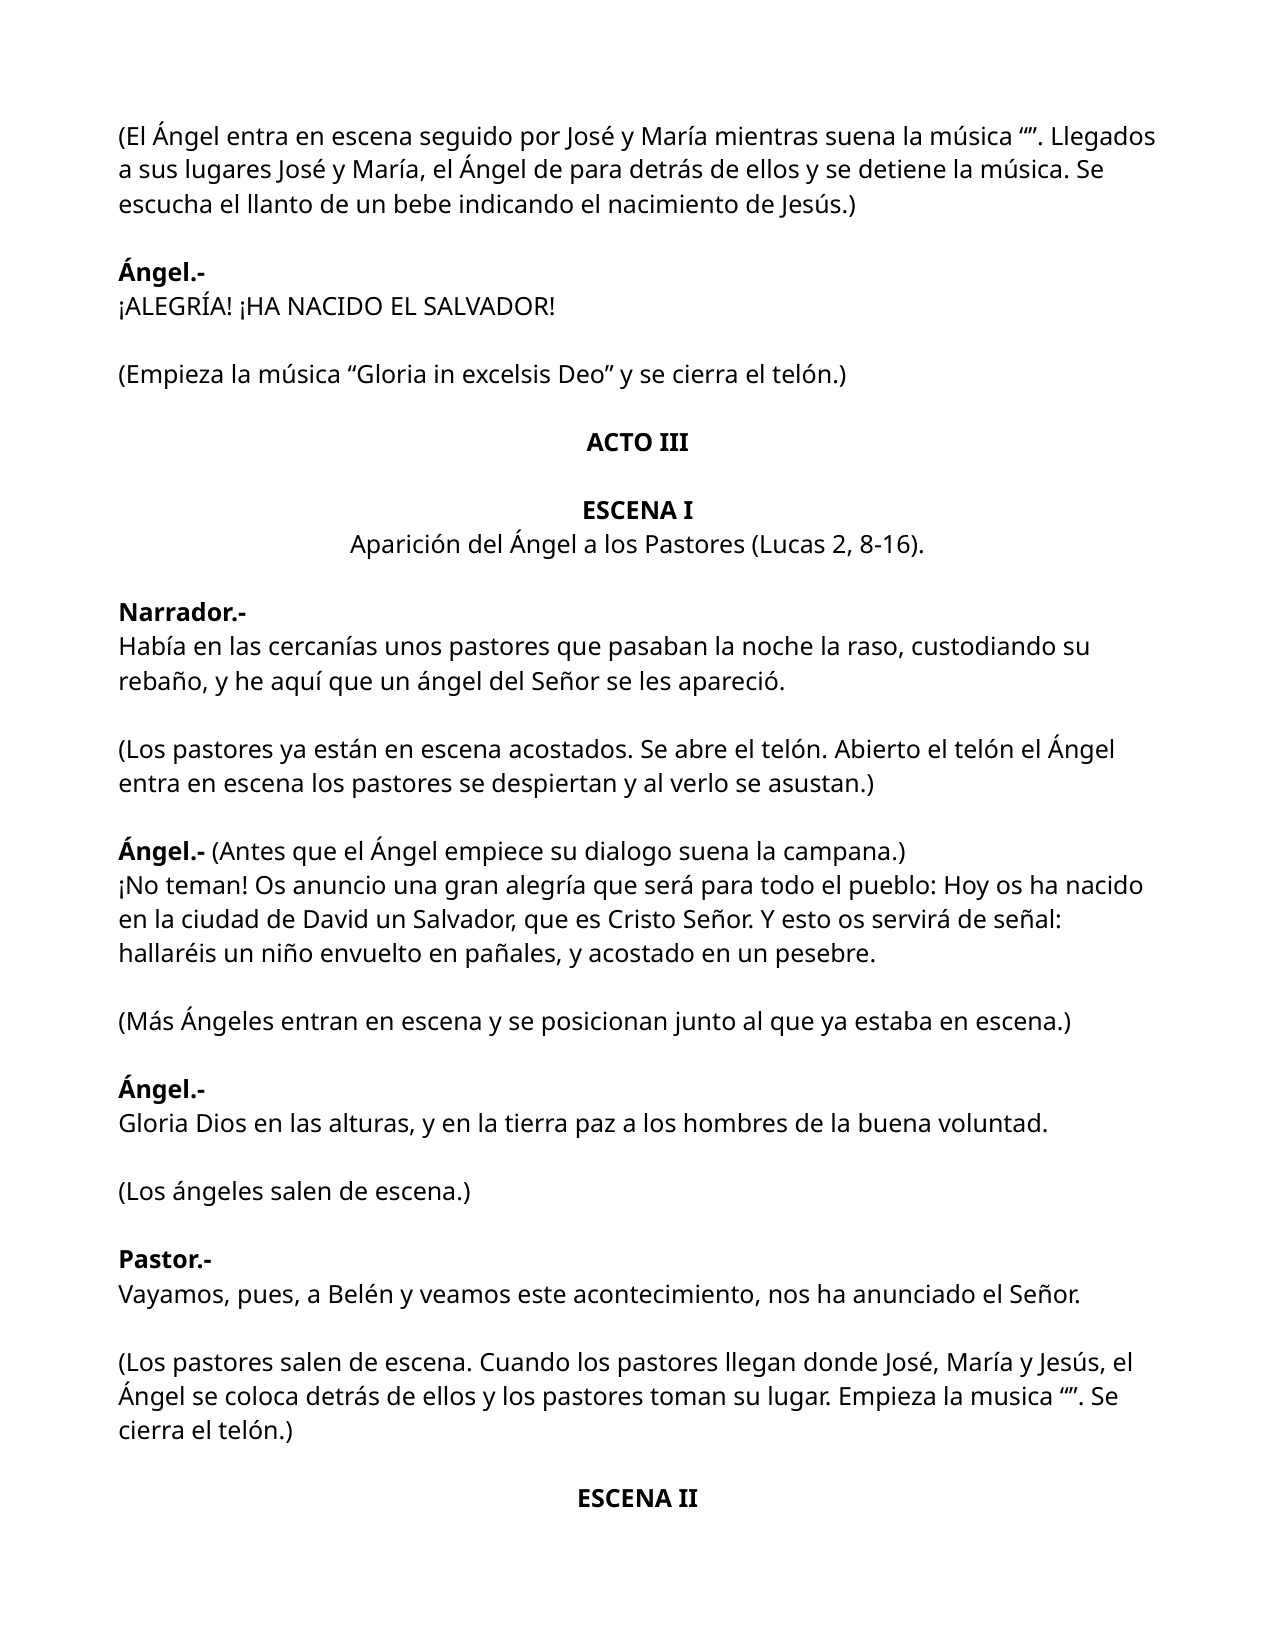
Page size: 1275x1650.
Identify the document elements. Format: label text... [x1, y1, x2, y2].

text Ángel.- [118, 1072, 1157, 1106]
text Narrador.- [118, 595, 1157, 629]
text (Los ángeles salen de escena.) [118, 1174, 1157, 1208]
text ESCENA II [118, 1481, 1157, 1515]
text Ángel.- (Antes que el Ángel empiece su dialogo suena la campana.) [118, 833, 1157, 867]
text (Los pastores salen de escena. Cuando los pastores llegan donde José, María y Jesús, el Ángel se coloca detrás de ellos y los pastores toman su lugar. Empieza la musica “”. Se cierra el telón.) [118, 1344, 1157, 1447]
text Había en las cercanías unos pastores que pasaban la noche la raso, custodiando su rebaño, y he aquí que un ángel del Señor se les apareció. [118, 629, 1157, 697]
text Ángel.- [118, 254, 1157, 288]
text Gloria Dios en las alturas, y en la tierra paz a los hombres de la buena voluntad. [118, 1106, 1157, 1140]
text Aparición del Ángel a los Pastores (Lucas 2, 8-16). [118, 527, 1157, 561]
text ESCENA I [118, 493, 1157, 527]
text (El Ángel entra en escena seguido por José y María mientras suena la música “”. Llegados a sus lugares José y María, el Ángel de para detrás de ellos y se detiene la música. Se escucha el llanto de un bebe indicando el nacimiento de Jesús.) [118, 118, 1157, 220]
text Pastor.- [118, 1242, 1157, 1276]
text Vayamos, pues, a Belén y veamos este acontecimiento, nos ha anunciado el Señor. [118, 1276, 1157, 1310]
text ACTO III [118, 425, 1157, 459]
text (Empieza la música “Gloria in excelsis Deo” y se cierra el telón.) [118, 357, 1157, 391]
text (Los pastores ya están en escena acostados. Se abre el telón. Abierto el telón el Ángel entra en escena los pastores se despiertan y al verlo se asustan.) [118, 731, 1157, 799]
text ¡ALEGRÍA! ¡HA NACIDO EL SALVADOR! [118, 288, 1157, 322]
text ¡No teman! Os anuncio una gran alegría que será para todo el pueblo: Hoy os ha nacido en la ciudad de David un Salvador, que es Cristo Señor. Y esto os servirá de señal: hallaréis un niño envuelto en pañales, y acostado en un pesebre. [118, 867, 1157, 970]
text (Más Ángeles entran en escena y se posicionan junto al que ya estaba en escena.) [118, 1004, 1157, 1038]
